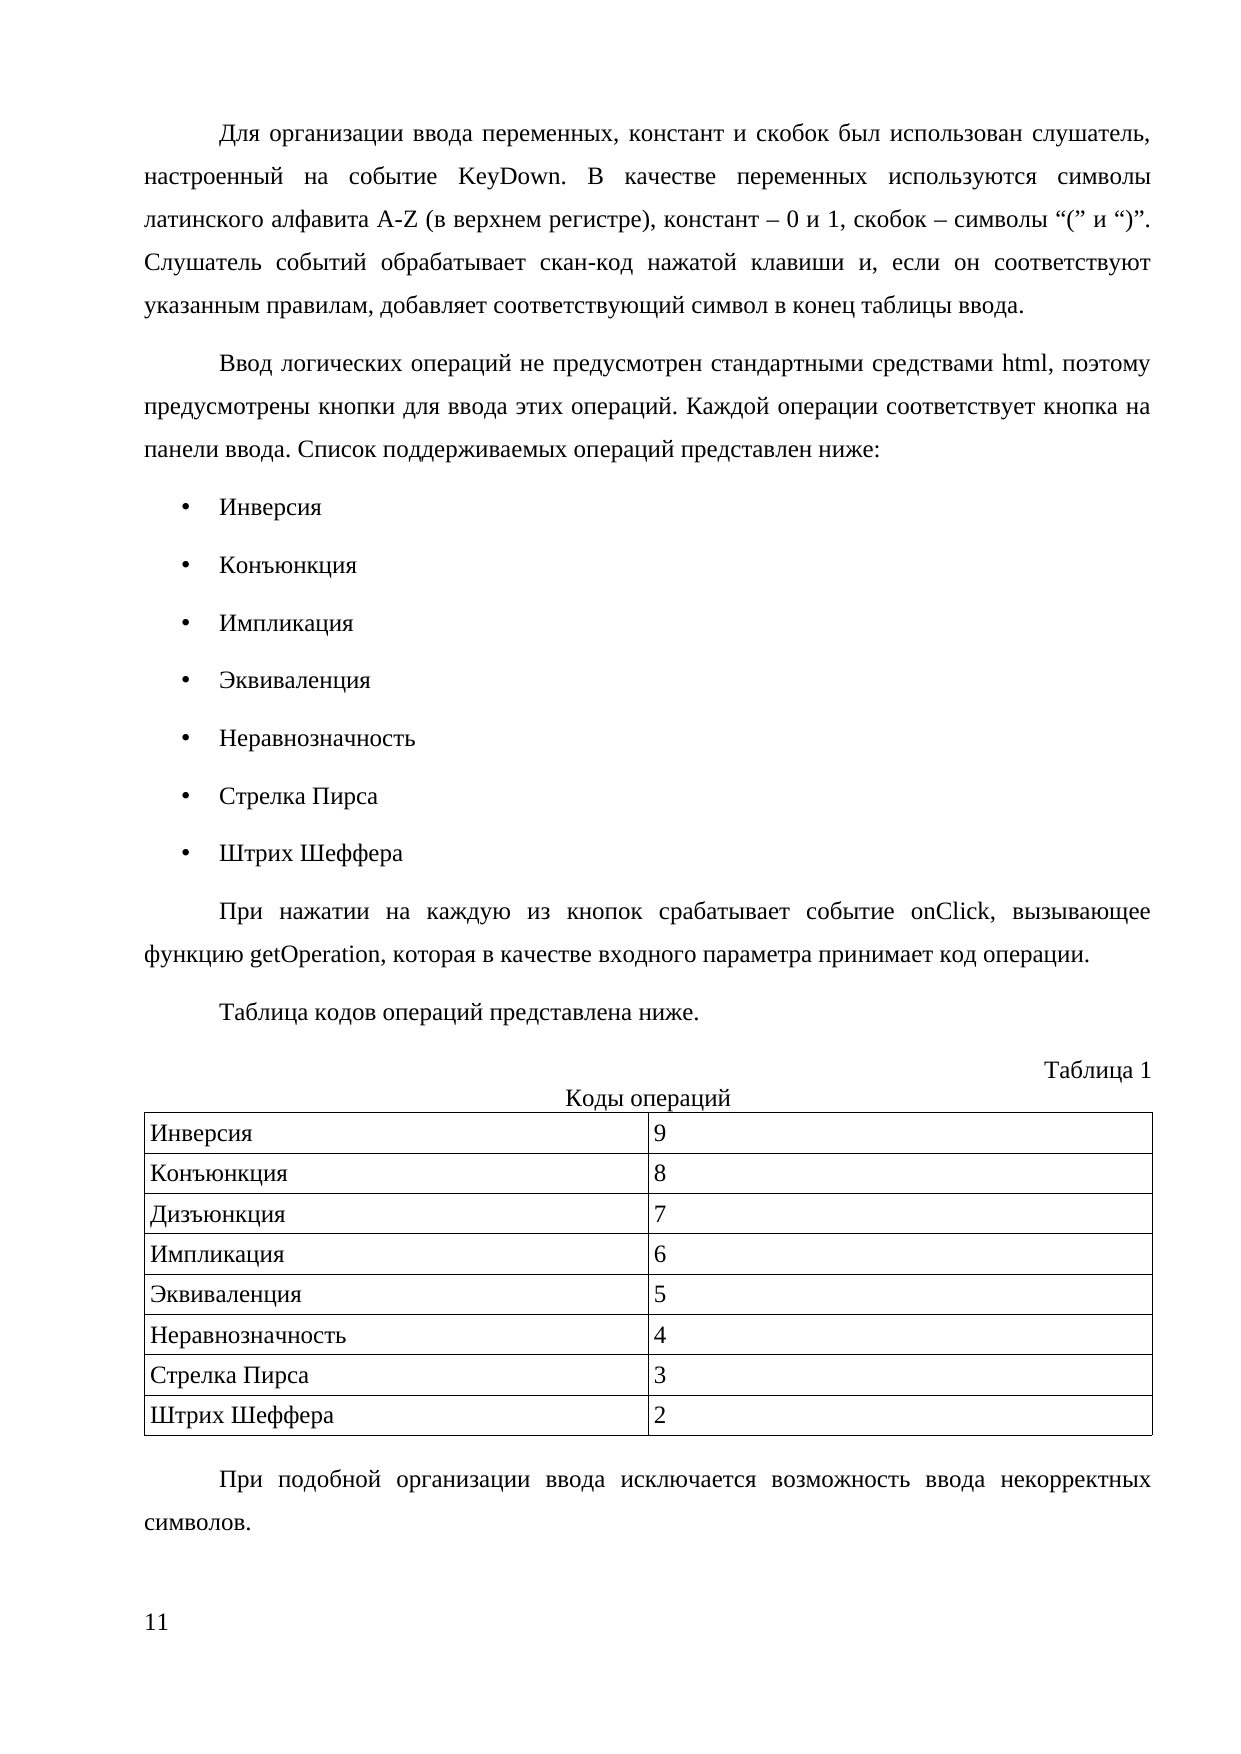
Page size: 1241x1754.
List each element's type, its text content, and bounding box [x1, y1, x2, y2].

text При нажатии на каждую из кнопок срабатывает событие onClick, вызывающее функцию getOperation, которая в качестве входного параметра принимает код операции. [144, 896, 1152, 968]
table_cell Конъюнкция [145, 1154, 648, 1193]
table_cell 7 [649, 1194, 1152, 1233]
table_cell 8 [649, 1154, 1152, 1193]
list Эквиваленция [181, 665, 1152, 694]
text Ввод логических операций не предусмотрен стандартными средствами html, поэтому предусмотрены кнопки для ввода этих операций. Каждой операции соответствует кнопка на панели ввода. Список поддерживаемых операций представлен ниже: [144, 348, 1152, 463]
list Конъюнкция [181, 550, 1152, 579]
table_cell Штрих Шеффера [145, 1396, 648, 1435]
list Стрелка Пирса [181, 781, 1152, 809]
list Импликация [181, 608, 1152, 636]
table_cell Импликация [145, 1234, 648, 1273]
table_cell 4 [649, 1315, 1152, 1354]
table_cell Эквиваленция [145, 1275, 648, 1314]
list Неравнозначность [181, 723, 1152, 752]
table_cell Дизъюнкция [145, 1194, 648, 1233]
table_header 9 [649, 1113, 1152, 1153]
list Инверсия [181, 492, 1152, 521]
text Для организации ввода переменных, констант и скобок был использован слушатель, настроенный на событие KeyDown. В качестве переменных используются символы латинского алфавита A-Z (в верхнем регистре), констант – 0 и 1, скобок – символы “(” и “)”. Слушатель событий обрабатывает скан-код нажатой клавиши и, если он соответствуют указанным правилам, добавляет соответствующий символ в конец таблицы ввода. [144, 118, 1152, 319]
table_cell 3 [649, 1355, 1152, 1394]
text Коды операций [144, 1083, 1152, 1112]
table_cell 5 [649, 1275, 1152, 1314]
table_cell 2 [649, 1396, 1152, 1435]
list Штрих Шеффера [181, 838, 1152, 867]
table_cell Стрелка Пирса [145, 1355, 648, 1394]
text При подобной организации ввода исключается возможность ввода некорректных символов. [144, 1464, 1152, 1536]
table_cell Неравнозначность [145, 1315, 648, 1354]
text Таблица кодов операций представлена ниже. [144, 997, 1152, 1026]
table_cell 6 [649, 1234, 1152, 1273]
table_header Инверсия [145, 1113, 648, 1153]
text Таблица 1 [144, 1055, 1152, 1083]
